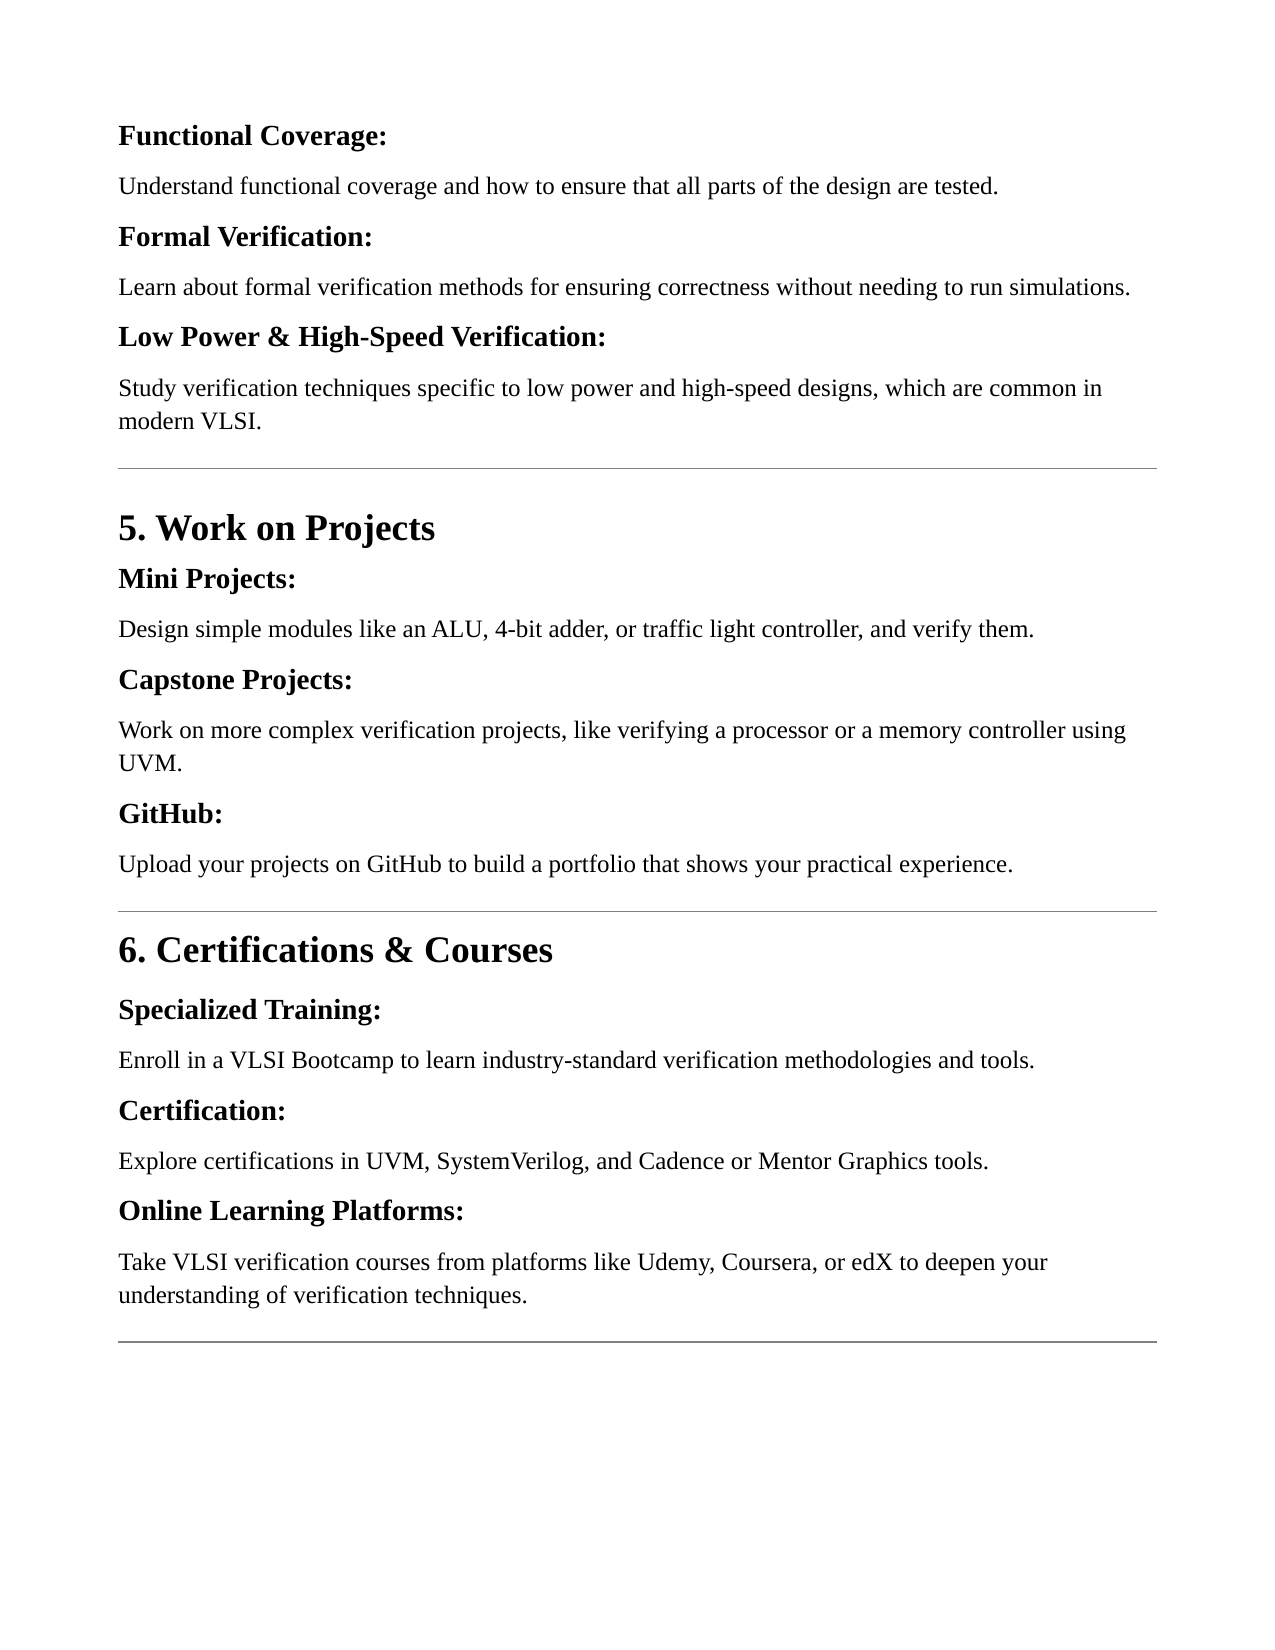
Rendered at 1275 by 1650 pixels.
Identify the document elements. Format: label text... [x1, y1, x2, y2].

text Enroll in a VLSI Bootcamp to learn industry-standard verification methodologies and tools. [118, 1045, 1157, 1074]
subtitle Formal Verification: [118, 219, 1157, 252]
subtitle Mini Projects: [118, 561, 1157, 595]
text Learn about formal verification methods for ensuring correctness without needing to run simulations. [118, 272, 1157, 301]
text Work on more complex verification projects, like verifying a processor or a memory controller using UVM. [118, 715, 1157, 777]
subtitle Functional Coverage: [118, 118, 1157, 152]
subtitle GitHub: [118, 796, 1157, 829]
text Upload your projects on GitHub to build a portfolio that shows your practical experience. [118, 849, 1157, 878]
subtitle 6. Certifications & Courses [118, 928, 1157, 971]
subtitle Low Power & High-Speed Verification: [118, 319, 1157, 353]
subtitle Capstone Projects: [118, 662, 1157, 696]
text Understand functional coverage and how to ensure that all parts of the design are tested. [118, 171, 1157, 200]
subtitle Specialized Training: [118, 992, 1157, 1026]
subtitle Online Learning Platforms: [118, 1193, 1157, 1227]
text Take VLSI verification courses from platforms like Udemy, Coursera, or edX to deepen your understanding of verification techniques. [118, 1247, 1157, 1308]
text Study verification techniques specific to low power and high-speed designs, which are common in modern VLSI. [118, 373, 1157, 434]
subtitle 5. Work on Projects [118, 506, 1157, 549]
subtitle Certification: [118, 1093, 1157, 1126]
text Explore certifications in UVM, SystemVerilog, and Cadence or Mentor Graphics tools. [118, 1146, 1157, 1175]
text Design simple modules like an ALU, 4-bit adder, or traffic light controller, and verify them. [118, 614, 1157, 643]
